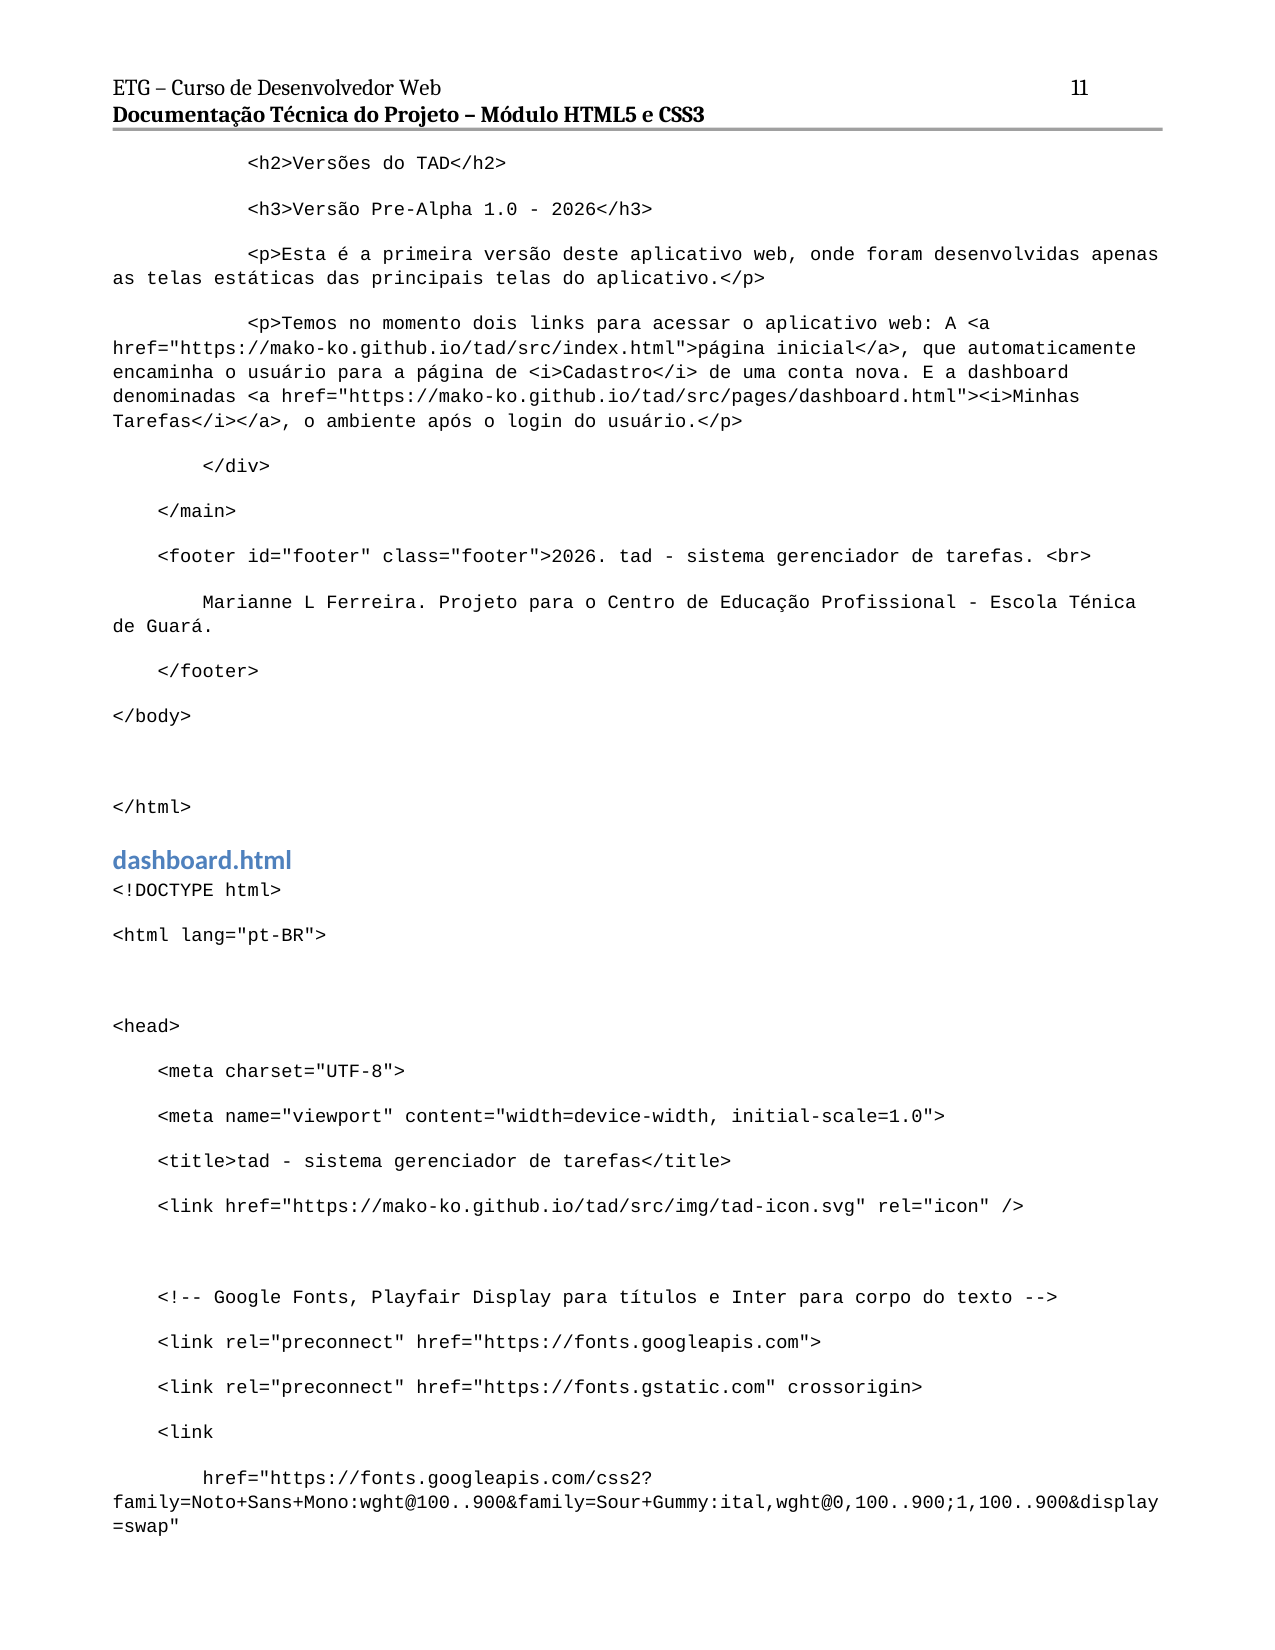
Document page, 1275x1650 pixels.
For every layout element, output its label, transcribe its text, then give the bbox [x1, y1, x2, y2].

text </main> [112, 502, 1162, 523]
text </body> [112, 707, 1162, 728]
text <h2>Versões do TAD</h2> [112, 154, 1162, 175]
text </html> [112, 798, 1162, 819]
text <p>Temos no momento dois links para acessar o aplicativo web: A <a href="https://mako-ko.github.io/tad/src/index.html">página inicial</a>, que automaticamente encaminha o usuário para a página de <i>Cadastro</i> de uma conta nova. E a dashboard denominadas <a href="https://mako-ko.github.io/tad/src/pages/dashboard.html"><i>Minhas Tarefas</i></a>, o ambiente após o login do usuário.</p> [112, 314, 1162, 433]
text <title>tad - sistema gerenciador de tarefas</title> [112, 1152, 1162, 1173]
text <html lang="pt-BR"> [112, 926, 1162, 947]
text href="https://fonts.googleapis.com/css2?family=Noto+Sans+Mono:wght@100..900&family=Sour+Gummy:ital,wght@0,100..900;1,100..900&display=swap" [112, 1468, 1162, 1538]
text <meta charset="UTF-8"> [112, 1062, 1162, 1083]
text <h3>Versão Pre-Alpha 1.0 - 2026</h3> [112, 199, 1162, 221]
text <p>Esta é a primeira versão deste aplicativo web, onde foram desenvolvidas apenas as telas estáticas das principais telas do aplicativo.</p> [112, 244, 1162, 290]
text <!DOCTYPE html> [112, 881, 1162, 902]
text <link href="https://mako-ko.github.io/tad/src/img/tad-icon.svg" rel="icon" /> [112, 1197, 1162, 1218]
text <link rel="preconnect" href="https://fonts.googleapis.com"> [112, 1333, 1162, 1354]
text <footer id="footer" class="footer">2026. tad - sistema gerenciador de tarefas. <br> [112, 547, 1162, 568]
text Marianne L Ferreira. Projeto para o Centro de Educação Profissional - Escola Ténica de Guará. [112, 592, 1162, 638]
text </div> [112, 457, 1162, 478]
text <link rel="preconnect" href="https://fonts.gstatic.com" crossorigin> [112, 1378, 1162, 1399]
text <meta name="viewport" content="width=device-width, initial-scale=1.0"> [112, 1107, 1162, 1128]
text </footer> [112, 662, 1162, 683]
text <head> [112, 1016, 1162, 1038]
text <link [112, 1423, 1162, 1444]
subtitle dashboard.html [112, 843, 1162, 876]
text <!-- Google Fonts, Playfair Display para títulos e Inter para corpo do texto --> [112, 1288, 1162, 1309]
